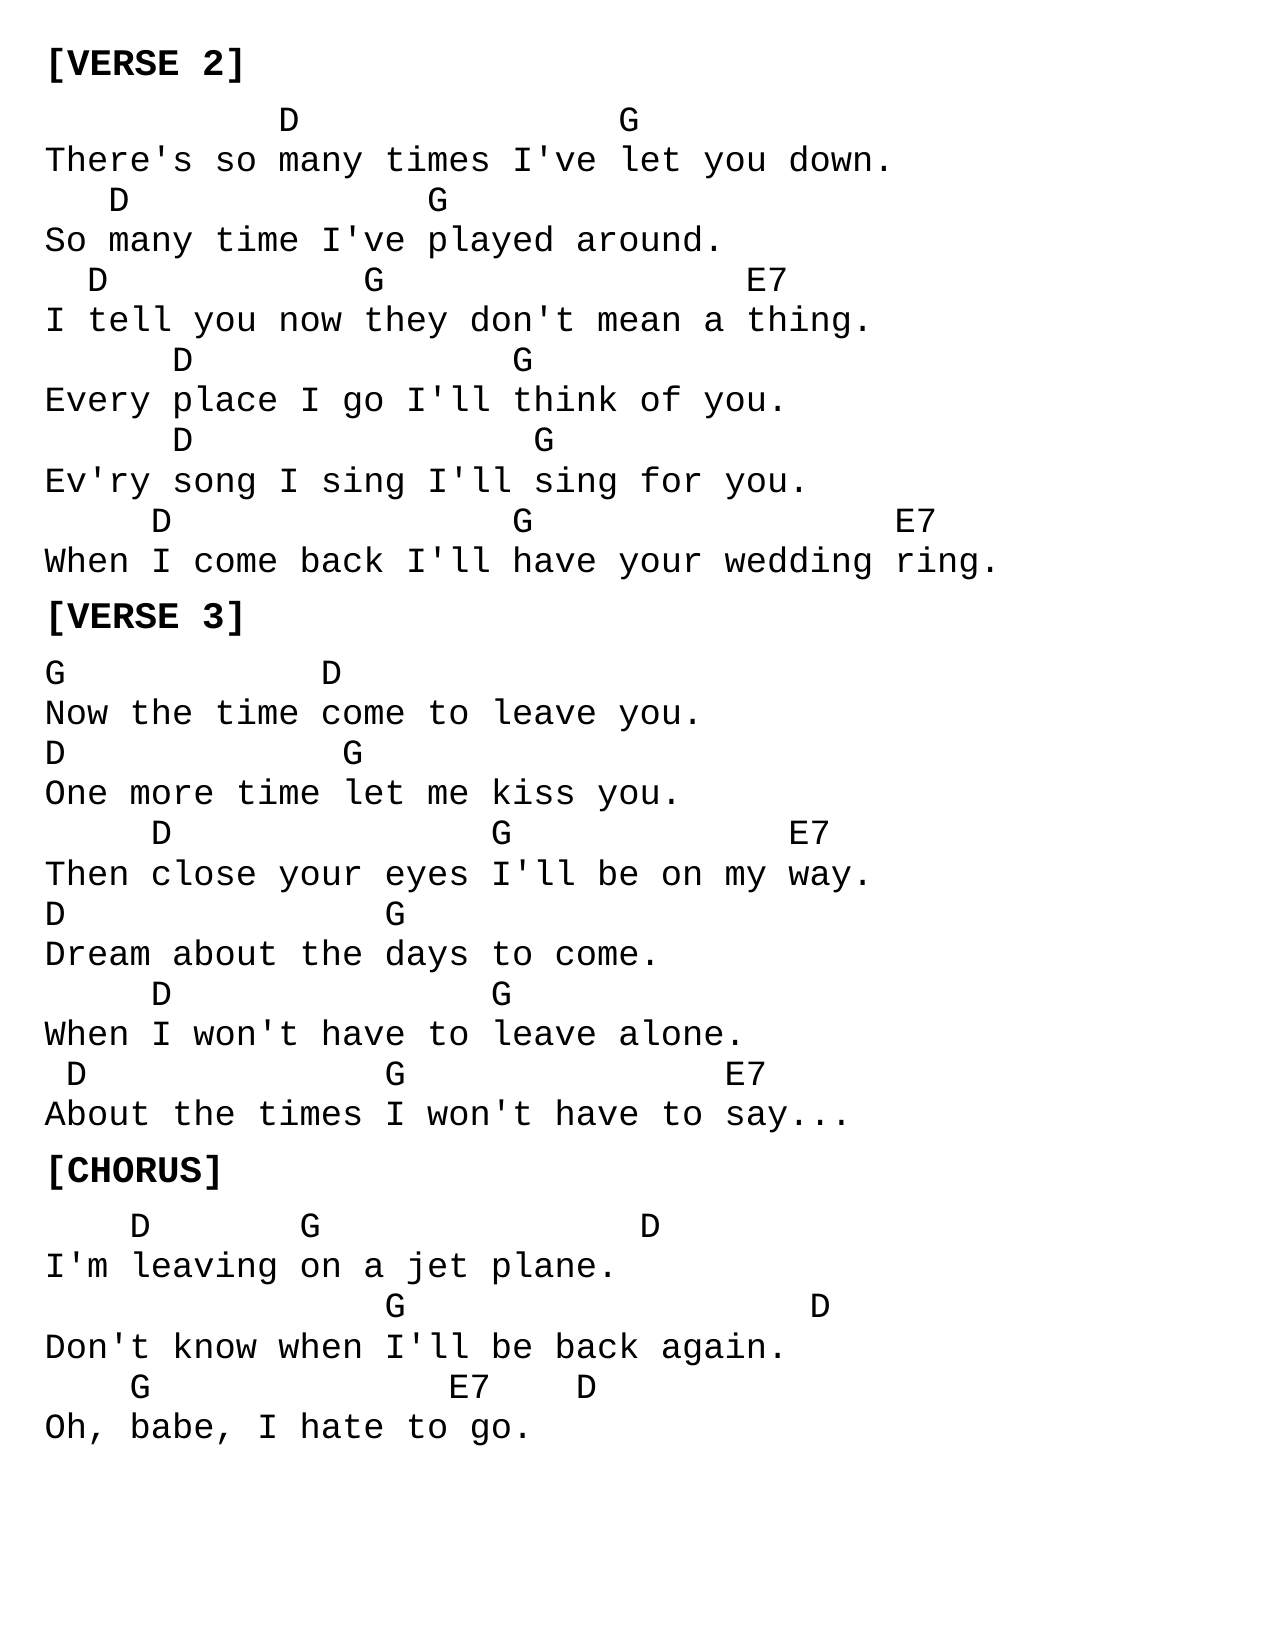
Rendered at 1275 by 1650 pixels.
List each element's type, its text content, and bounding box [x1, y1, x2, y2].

text D G E7 [44, 815, 1231, 855]
text So many time I've played around. [44, 222, 1231, 262]
text Don't know when I'll be back again. [44, 1328, 1231, 1369]
subtitle [VERSE 2] [44, 44, 1231, 87]
text G D [44, 655, 1231, 695]
text One more time let me kiss you. [44, 775, 1231, 815]
text D G E7 [44, 1056, 1231, 1096]
text D G [44, 896, 1231, 936]
text When I won't have to leave alone. [44, 1016, 1231, 1056]
text G E7 D [44, 1369, 1231, 1409]
text Dream about the days to come. [44, 936, 1231, 976]
text I tell you now they don't mean a thing. [44, 302, 1231, 342]
text Ev'ry song I sing I'll sing for you. [44, 462, 1231, 503]
text Every place I go I'll think of you. [44, 382, 1231, 422]
text D G D [44, 1208, 1231, 1248]
text D G [44, 102, 1231, 142]
text There's so many times I've let you down. [44, 142, 1231, 182]
text Now the time come to leave you. [44, 695, 1231, 735]
text D G [44, 735, 1231, 775]
subtitle [CHORUS] [44, 1151, 1231, 1193]
text D G E7 [44, 503, 1231, 543]
text About the times I won't have to say... [44, 1096, 1231, 1136]
subtitle [VERSE 3] [44, 598, 1231, 640]
text D G [44, 422, 1231, 462]
text G D [44, 1288, 1231, 1328]
text Then close your eyes I'll be on my way. [44, 855, 1231, 896]
text Oh, babe, I hate to go. [44, 1409, 1231, 1449]
text D G [44, 342, 1231, 382]
text D G E7 [44, 262, 1231, 302]
text I'm leaving on a jet plane. [44, 1248, 1231, 1288]
text D G [44, 976, 1231, 1016]
text D G [44, 182, 1231, 222]
text When I come back I'll have your wedding ring. [44, 543, 1231, 583]
